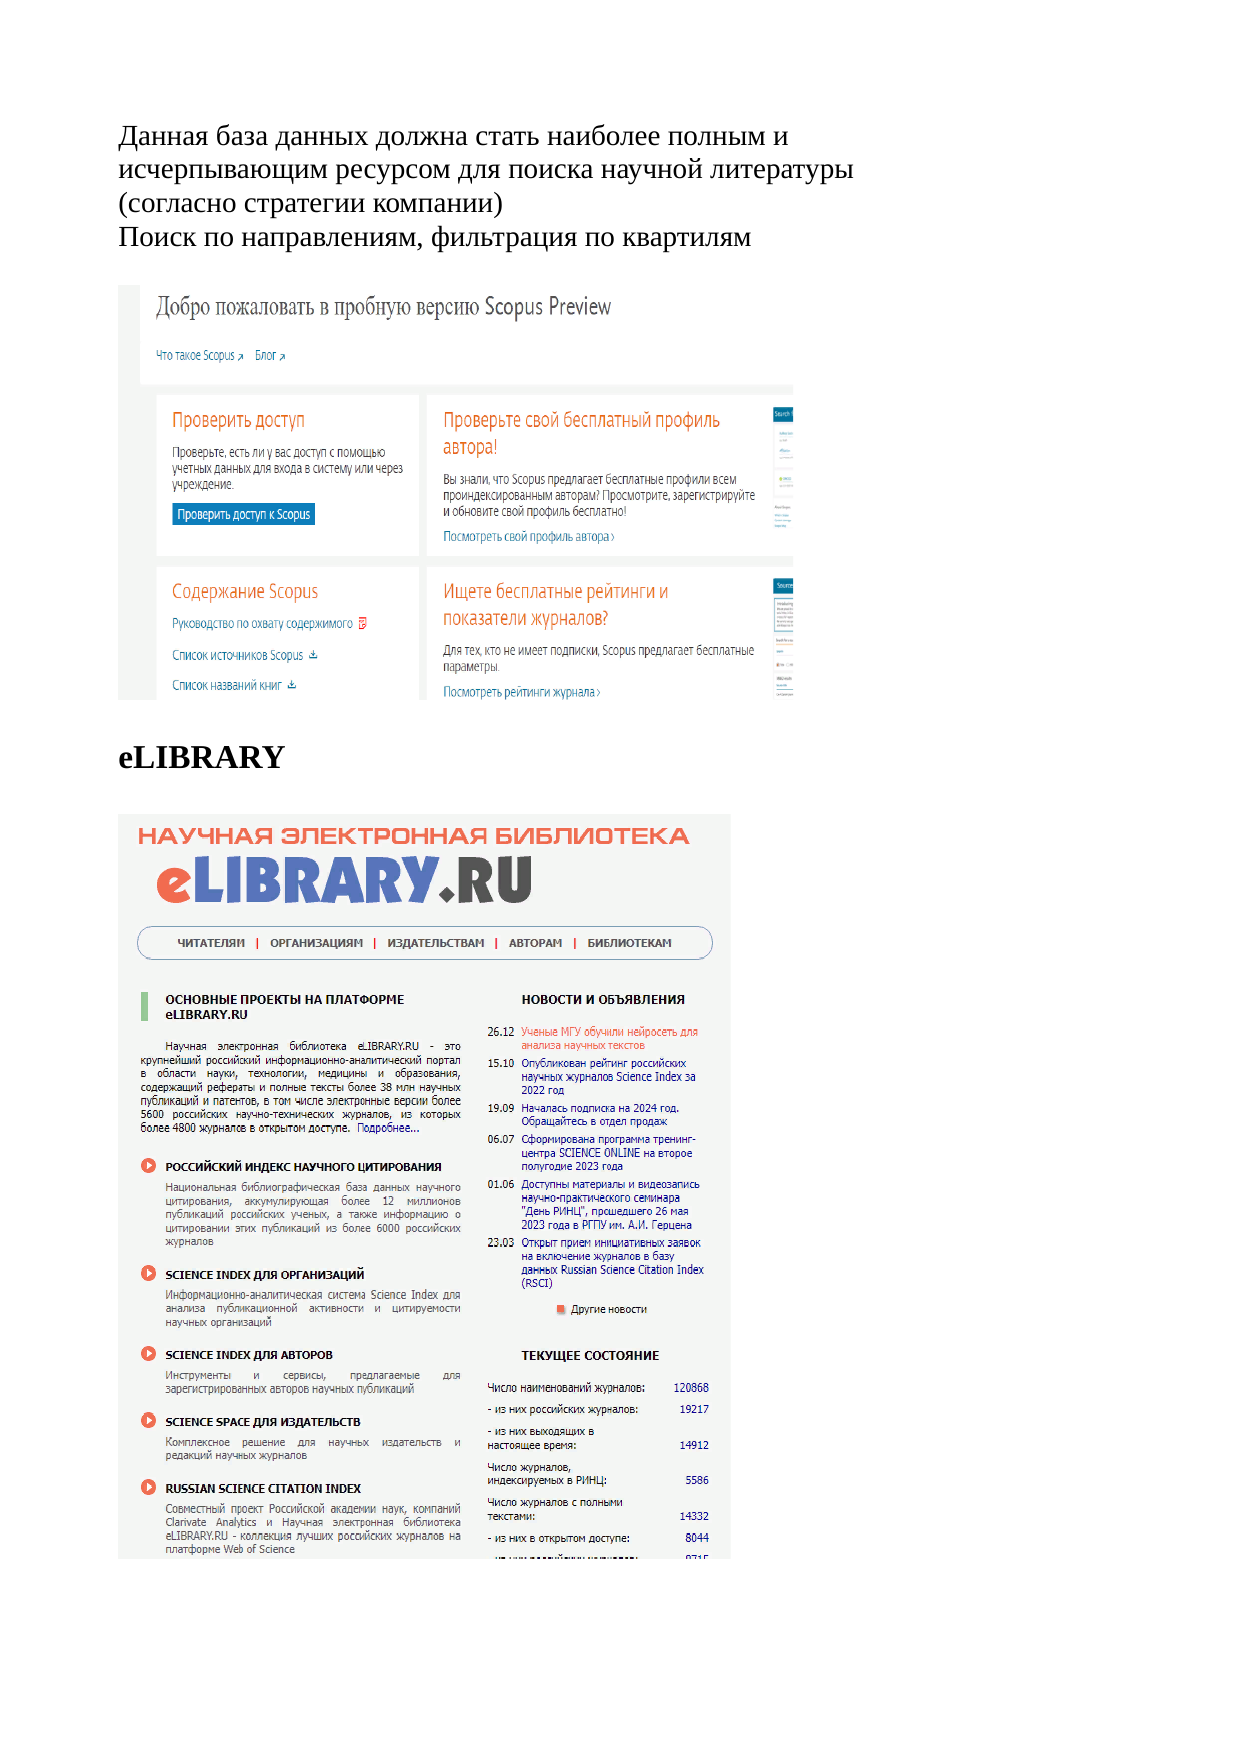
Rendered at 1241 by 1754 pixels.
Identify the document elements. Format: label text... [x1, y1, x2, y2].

picture [118, 285, 794, 700]
text (согласно стратегии компании) [118, 185, 1122, 219]
text Поиск по направлениям, фильтрация по квартилям [118, 219, 1122, 252]
text eLIBRARY [118, 738, 1122, 776]
picture [118, 814, 731, 1559]
text исчерпывающим ресурсом для поиска научной литературы [118, 152, 1122, 185]
text Данная база данных должна стать наиболее полным и [118, 118, 1122, 152]
